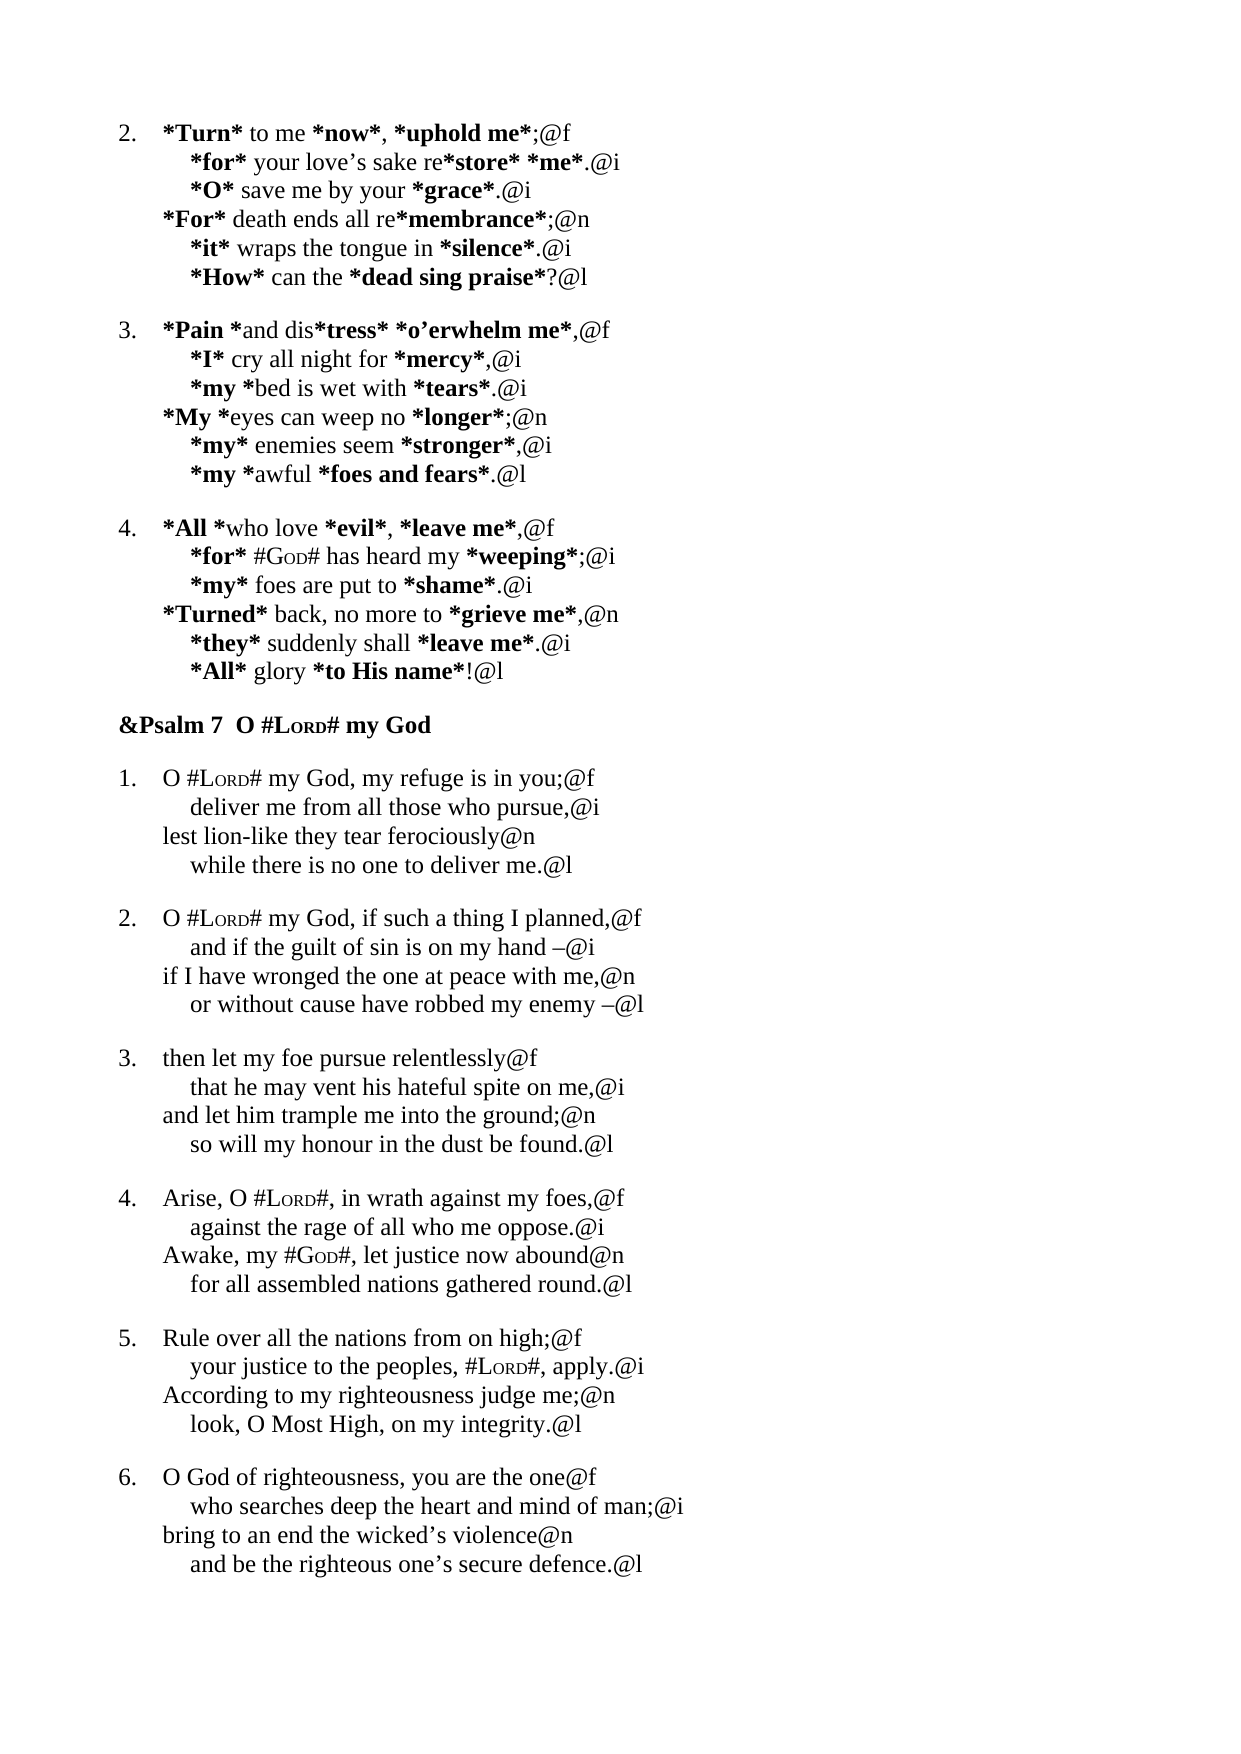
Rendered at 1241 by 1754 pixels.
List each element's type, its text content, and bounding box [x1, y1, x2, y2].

text *for* #God# has heard my *weeping*;@i [171, 541, 1122, 570]
text *O* save me by your *grace*.@i [171, 176, 1122, 204]
text 4. *All *who love *evil*, *leave me*,@f [118, 513, 1122, 541]
text Awake, my #God#, let justice now abound@n [162, 1240, 1122, 1269]
text *Turned* back, no more to *grieve me*,@n [162, 599, 1122, 628]
text that he may vent his hateful spite on me,@i [171, 1072, 1122, 1101]
text 6. O God of righteousness, you are the one@f [118, 1462, 1122, 1491]
subtitle &Psalm 7 O #Lord# my God [118, 710, 1122, 739]
text against the rage of all who me oppose.@i [171, 1212, 1122, 1240]
text 3. *Pain *and dis*tress* *o’erwhelm me*,@f [118, 315, 1122, 344]
text *How* can the *dead sing praise*?@l [171, 262, 1122, 291]
text and be the righteous one’s secure defence.@l [171, 1549, 1122, 1577]
text deliver me from all those who pursue,@i [171, 792, 1122, 821]
text According to my righteousness judge me;@n [162, 1380, 1122, 1409]
text 5. Rule over all the nations from on high;@f [118, 1323, 1122, 1351]
text so will my honour in the dust be found.@l [171, 1129, 1122, 1158]
text and if the guilt of sin is on my hand –@i [171, 932, 1122, 961]
text lest lion-like they tear ferociously@n [162, 821, 1122, 850]
text *it* wraps the tongue in *silence*.@i [171, 233, 1122, 262]
text *I* cry all night for *mercy*,@i [171, 344, 1122, 373]
text and let him trample me into the ground;@n [162, 1101, 1122, 1129]
text 2. *Turn* to me *now*, *uphold me*;@f [118, 118, 1122, 147]
text 4. Arise, O #Lord#, in wrath against my foes,@f [118, 1183, 1122, 1212]
text bring to an end the wicked’s violence@n [162, 1520, 1122, 1549]
text *my *bed is wet with *tears*.@i [171, 373, 1122, 402]
text *My *eyes can weep no *longer*;@n [162, 402, 1122, 430]
text *for* your love’s sake re*store* *me*.@i [171, 147, 1122, 176]
text 1. O #Lord# my God, my refuge is in you;@f [118, 763, 1122, 792]
text *they* suddenly shall *leave me*.@i [171, 628, 1122, 656]
text who searches deep the heart and mind of man;@i [171, 1491, 1122, 1520]
text if I have wronged the one at peace with me,@n [162, 961, 1122, 989]
text your justice to the peoples, #Lord#, apply.@i [171, 1351, 1122, 1380]
text *my* foes are put to *shame*.@i [171, 570, 1122, 599]
text look, O Most High, on my integrity.@l [171, 1409, 1122, 1438]
text 3. then let my foe pursue relentlessly@f [118, 1043, 1122, 1072]
text *my *awful *foes and fears*.@l [171, 459, 1122, 488]
text *All* glory *to His name*!@l [171, 656, 1122, 685]
text or without cause have robbed my enemy –@l [171, 989, 1122, 1018]
text 2. O #Lord# my God, if such a thing I planned,@f [118, 903, 1122, 932]
text while there is no one to deliver me.@l [171, 850, 1122, 878]
text *For* death ends all re*membrance*;@n [162, 204, 1122, 233]
text *my* enemies seem *stronger*,@i [171, 430, 1122, 459]
text for all assembled nations gathered round.@l [171, 1269, 1122, 1298]
